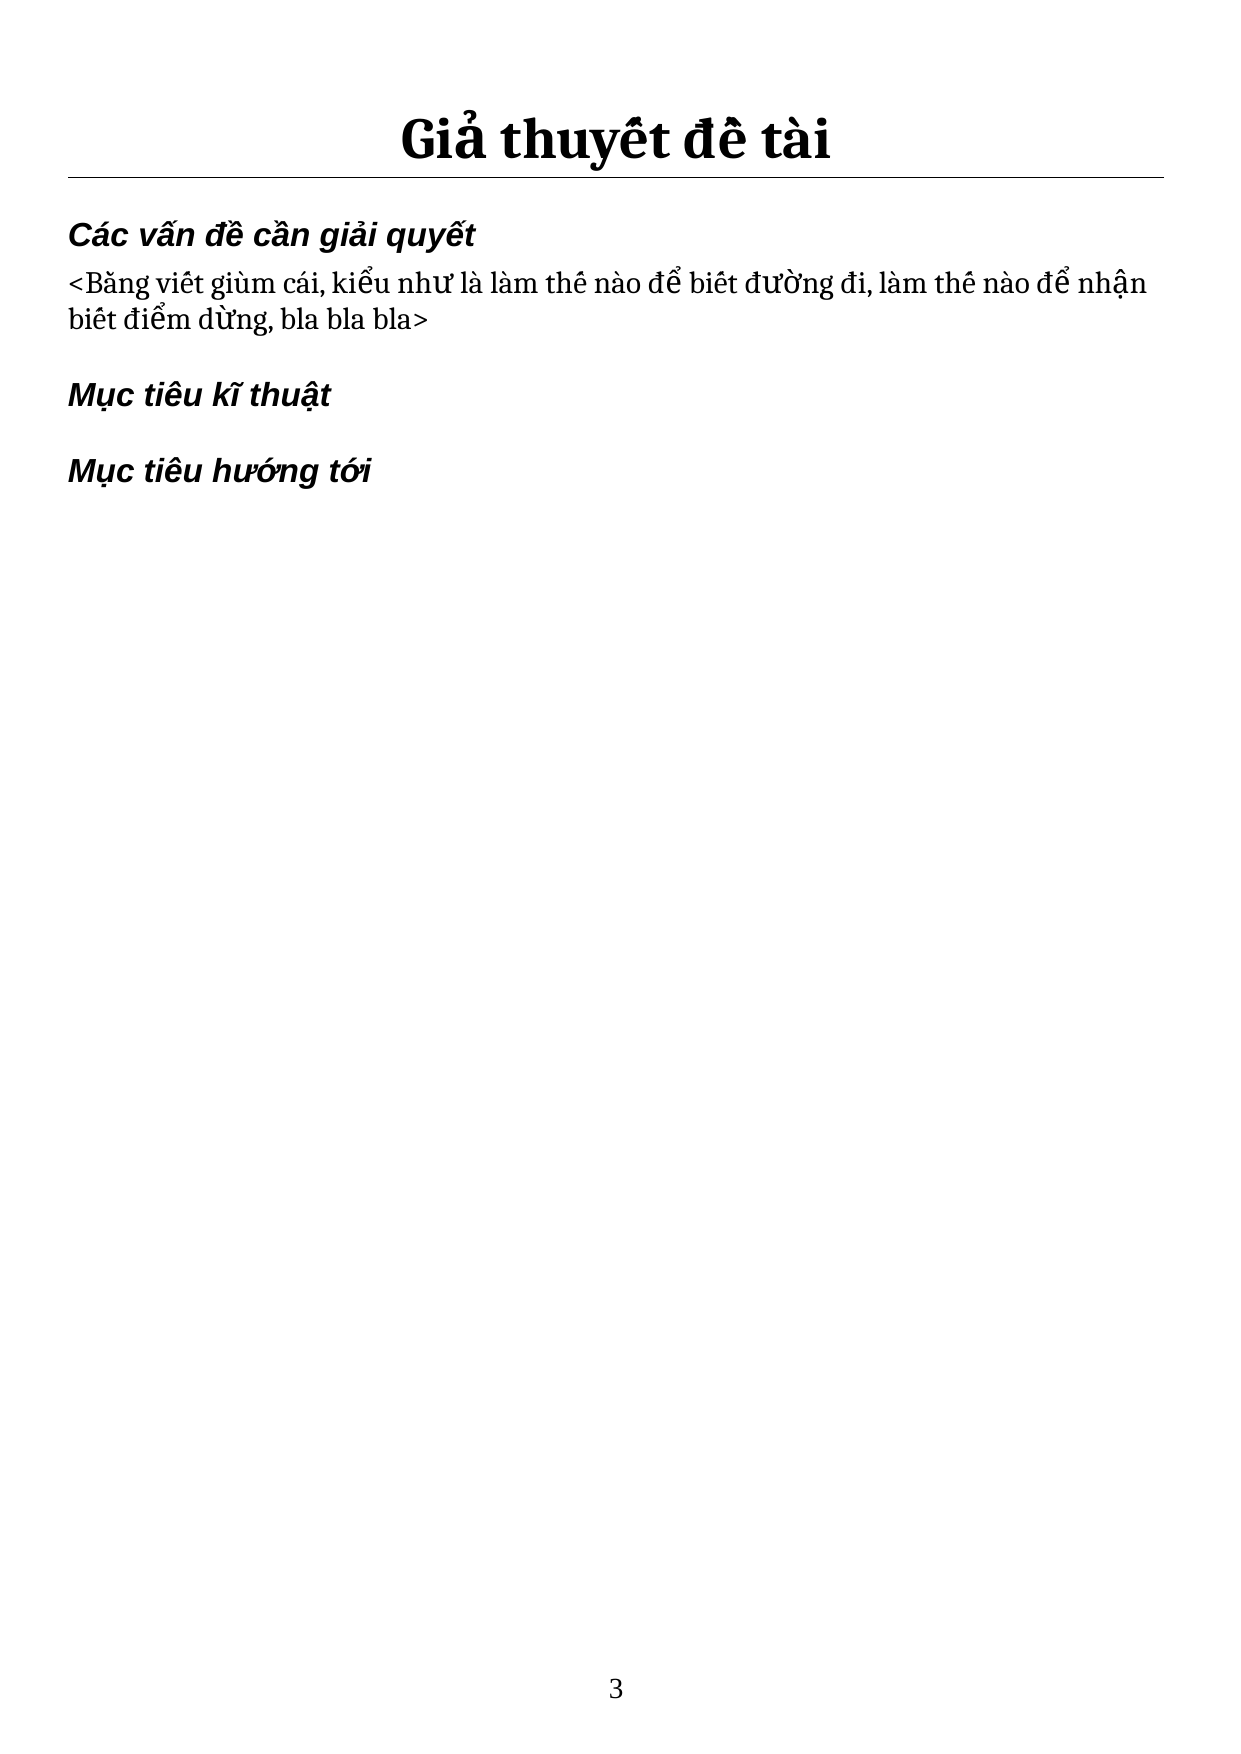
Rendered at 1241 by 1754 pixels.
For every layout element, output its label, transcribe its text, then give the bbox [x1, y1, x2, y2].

subtitle Các vấn đề cần giải quyết [68, 214, 1164, 253]
subtitle Giả thuyết đề tài [68, 101, 1164, 177]
text <Bằng viết giùm cái, kiểu như là làm thế nào để biết đường đi, làm thế nào để nhận biết điểm dừng, bla bla bla> [68, 266, 1164, 337]
subtitle Mục tiêu hướng tới [68, 451, 1164, 489]
subtitle Mục tiêu kĩ thuật [68, 375, 1164, 413]
